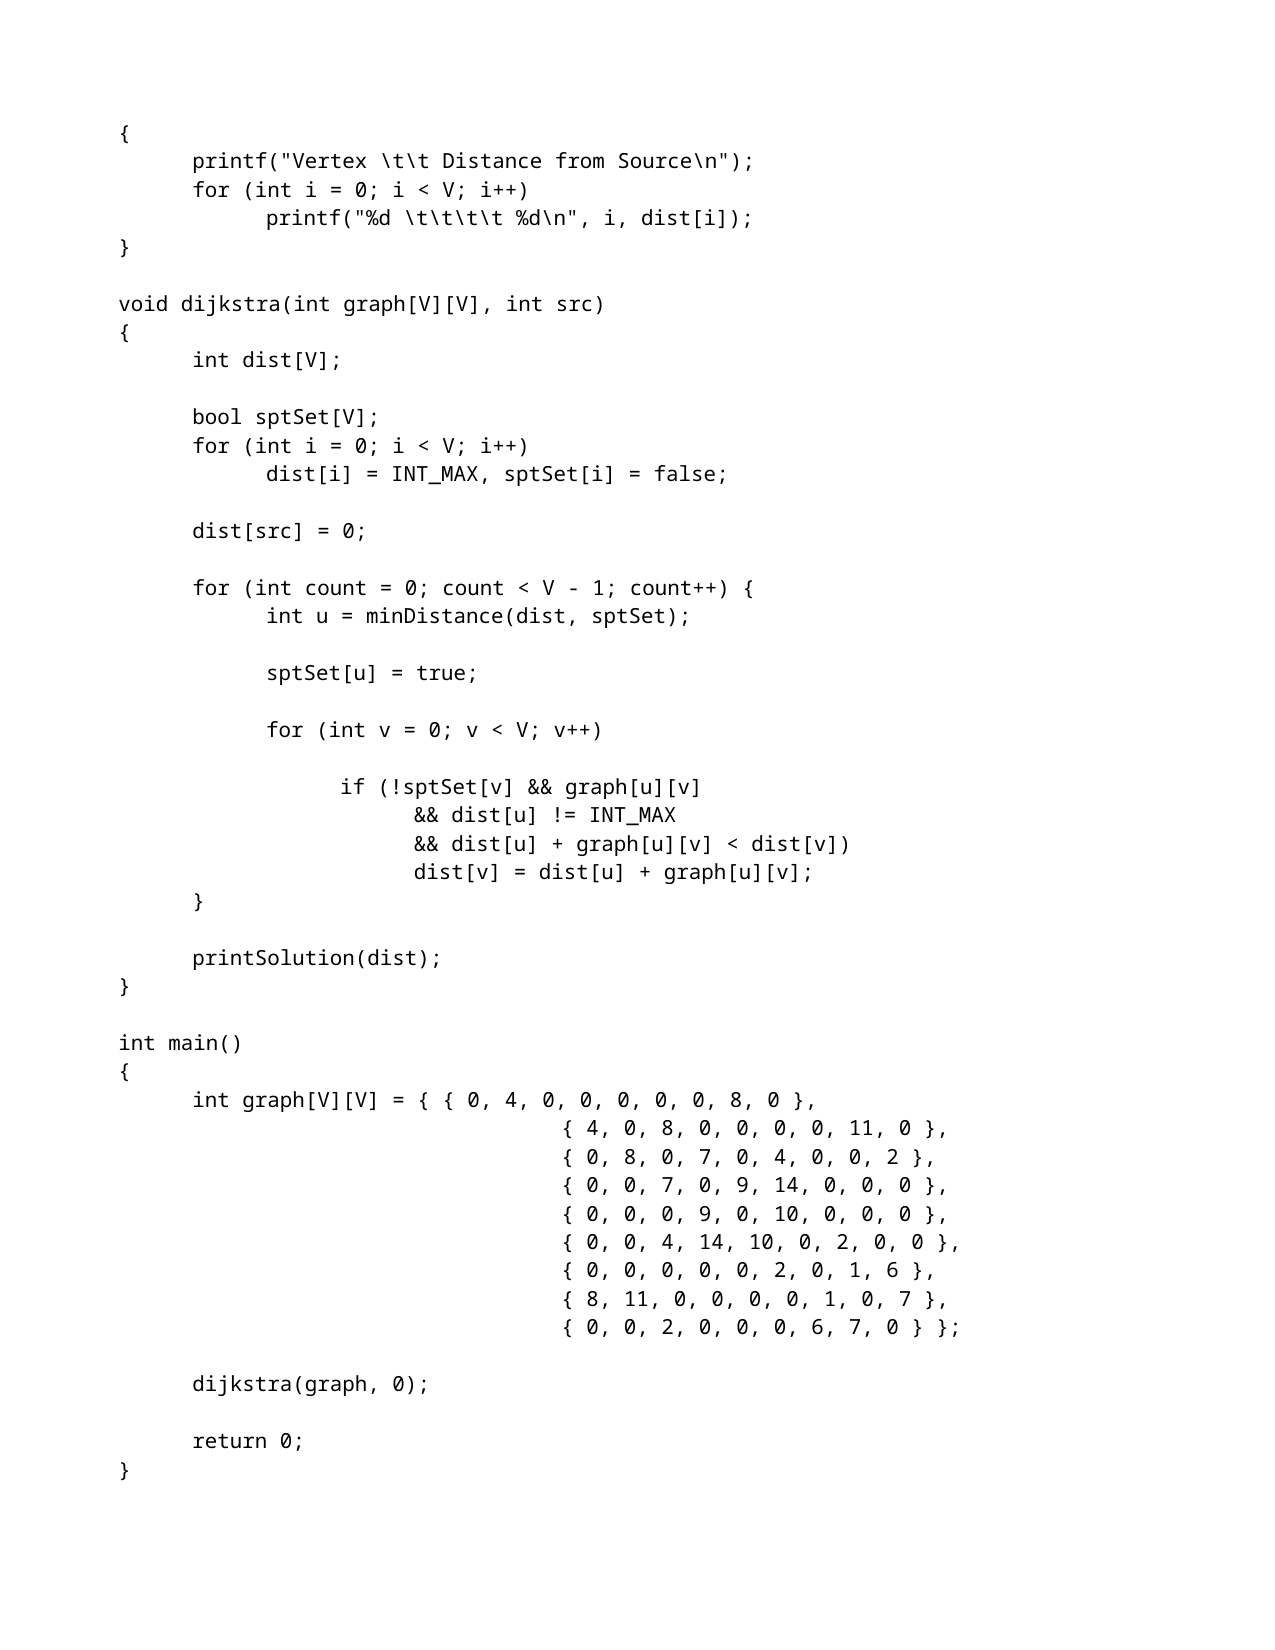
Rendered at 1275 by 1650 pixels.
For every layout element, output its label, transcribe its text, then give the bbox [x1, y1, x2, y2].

text int dist[V]; [118, 346, 1157, 374]
text dijkstra(graph, 0); [118, 1369, 1157, 1398]
text void dijkstra(int graph[V][V], int src) [118, 289, 1157, 317]
text } [118, 971, 1157, 1000]
text for (int count = 0; count < V - 1; count++) { [118, 573, 1157, 602]
text { 0, 0, 2, 0, 0, 0, 6, 7, 0 } }; [118, 1312, 1157, 1341]
text return 0; [118, 1426, 1157, 1455]
text { 4, 0, 8, 0, 0, 0, 0, 11, 0 }, [118, 1113, 1157, 1142]
text { 0, 0, 7, 0, 9, 14, 0, 0, 0 }, [118, 1170, 1157, 1199]
text int graph[V][V] = { { 0, 4, 0, 0, 0, 0, 0, 8, 0 }, [118, 1085, 1157, 1113]
text for (int i = 0; i < V; i++) [118, 431, 1157, 459]
text dist[i] = INT_MAX, sptSet[i] = false; [118, 459, 1157, 488]
text { [118, 1057, 1157, 1085]
text && dist[u] != INT_MAX [118, 801, 1157, 829]
text { [118, 317, 1157, 346]
text { 0, 8, 0, 7, 0, 4, 0, 0, 2 }, [118, 1142, 1157, 1170]
text int main() [118, 1028, 1157, 1057]
text printSolution(dist); [118, 943, 1157, 971]
text bool sptSet[V]; [118, 402, 1157, 431]
text printf("%d \t\t\t\t %d\n", i, dist[i]); [118, 203, 1157, 232]
text && dist[u] + graph[u][v] < dist[v]) [118, 829, 1157, 857]
text printf("Vertex \t\t Distance from Source\n"); [118, 147, 1157, 175]
text { 0, 0, 0, 0, 0, 2, 0, 1, 6 }, [118, 1256, 1157, 1284]
text { 8, 11, 0, 0, 0, 0, 1, 0, 7 }, [118, 1284, 1157, 1312]
text int u = minDistance(dist, sptSet); [118, 602, 1157, 630]
text { 0, 0, 0, 9, 0, 10, 0, 0, 0 }, [118, 1199, 1157, 1227]
text { 0, 0, 4, 14, 10, 0, 2, 0, 0 }, [118, 1227, 1157, 1256]
text } [118, 232, 1157, 260]
text dist[v] = dist[u] + graph[u][v]; [118, 857, 1157, 886]
text for (int v = 0; v < V; v++) [118, 715, 1157, 744]
text { [118, 118, 1157, 147]
text } [118, 886, 1157, 914]
text } [118, 1455, 1157, 1483]
text for (int i = 0; i < V; i++) [118, 175, 1157, 203]
text sptSet[u] = true; [118, 658, 1157, 687]
text if (!sptSet[v] && graph[u][v] [118, 772, 1157, 801]
text dist[src] = 0; [118, 516, 1157, 545]
